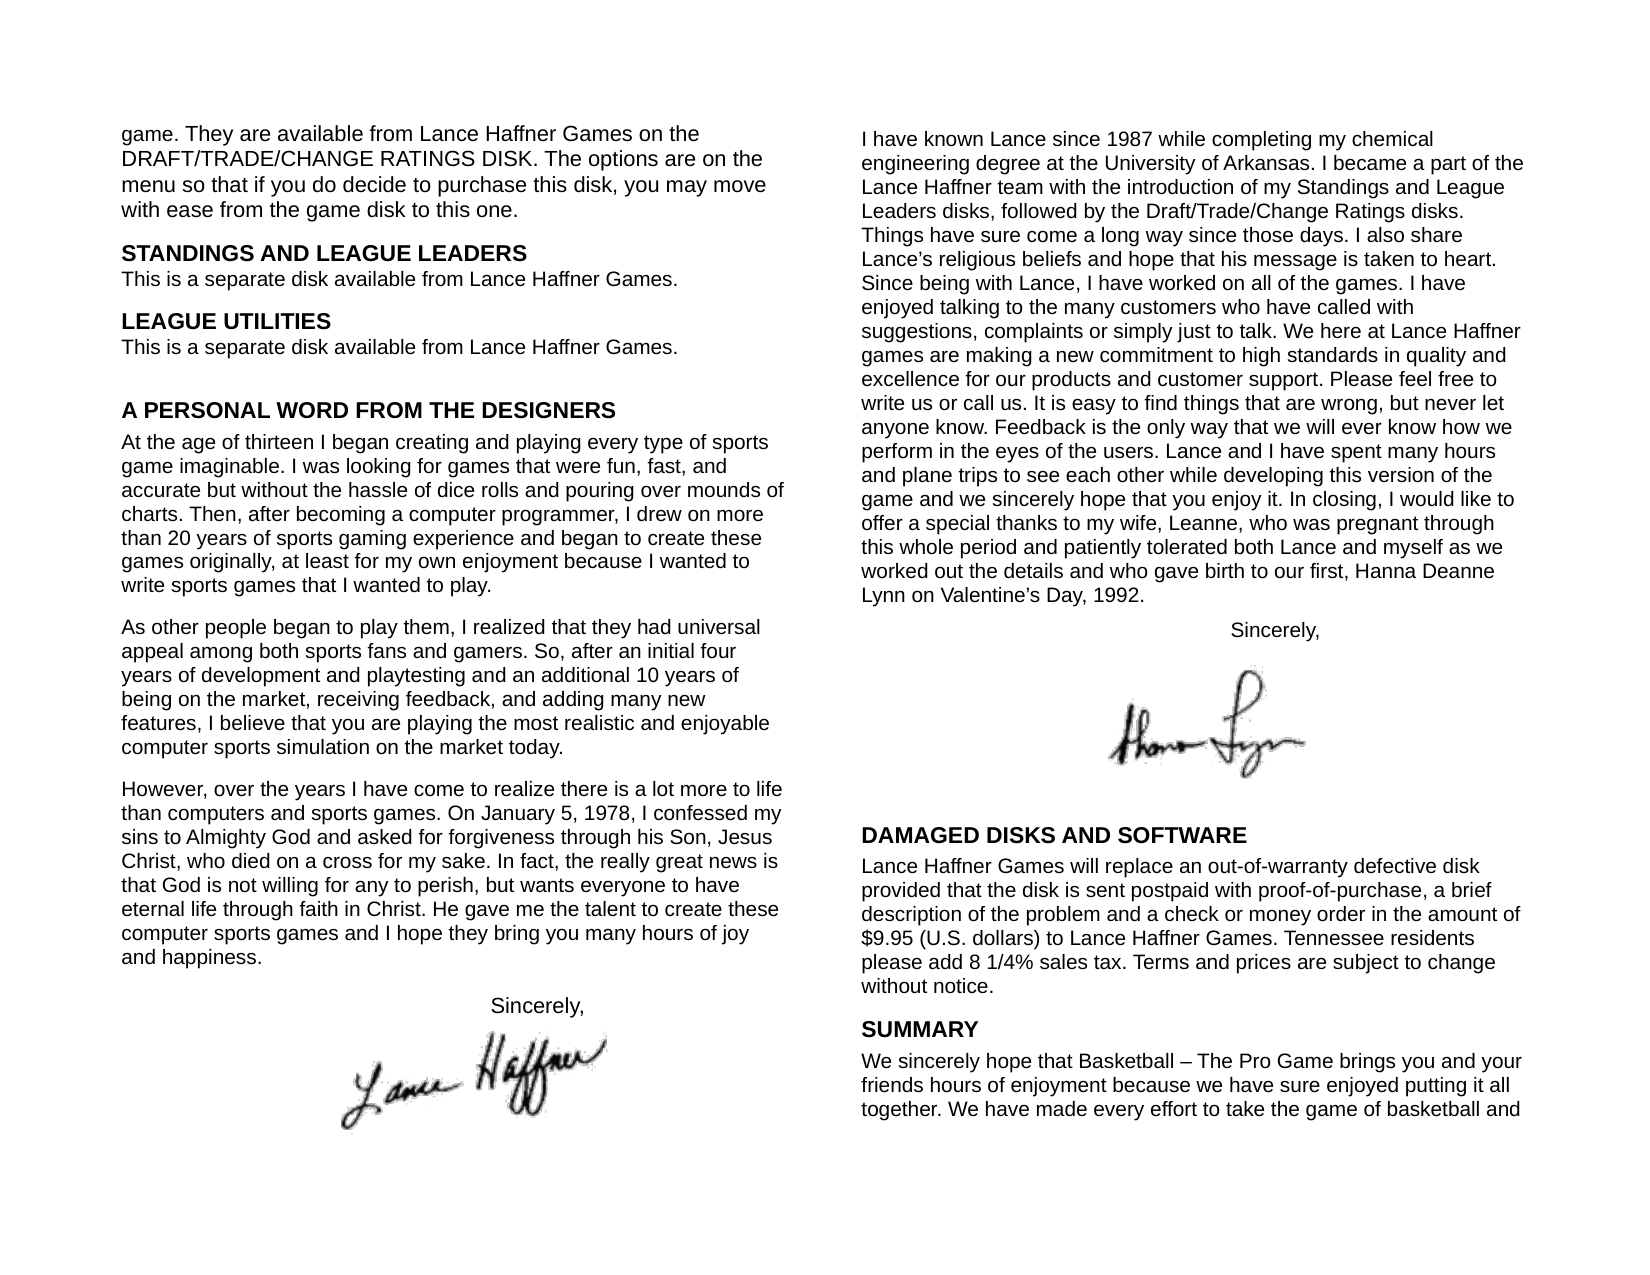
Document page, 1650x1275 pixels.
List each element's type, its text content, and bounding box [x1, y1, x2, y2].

picture [1105, 654, 1307, 779]
table_header game. They are available from Lance Haffner Games on the DRAFT/TRADE/CHANGE RATINGS DISK. The options are on the menu so that if you do decide to purchase this disk, you may move with ease from the game disk to this one. STANDINGS AND LEAGUE LEADERS This is a separate disk available from Lance Haffner Games. LEAGUE UTILITIES This is a separate disk available from Lance Haffner Games. A PERSONAL WORD FROM THE DESIGNERS At the age of thirteen I began creating and playing every type of sports game imaginable. I was looking for games that were fun, fast, and accurate but without the hassle of dice rolls and pouring over mounds of charts. Then, after becoming a computer programmer, I drew on more than 20 years of sports gaming experience and began to create these games originally, at least for my own enjoyment because I wanted to write sports games that I wanted to play. As other people began to play them, I realized that they had universal appeal among both sports fans and gamers. So, after an initial four years of development and playtesting and an additional 10 years of being on the market, receiving feedback, and adding many new features, I believe that you are playing the most realistic and enjoyable computer sports simulation on the market today. However, over the years I have come to realize there is a lot more to life than computers and sports games. On January 5, 1978, I confessed my sins to Almighty God and asked for forgiveness through his Son, Jesus Christ, who died on a cross for my sake. In fact, the really great news is that God is not willing for any to perish, but wants everyone to have eternal life through faith in Christ. He gave me the talent to create these computer sports games and I hope they bring you many hours of joy and happiness. Sincerely, [118, 118, 790, 1123]
table_header I have known Lance since 1987 while completing my chemical engineering degree at the University of Arkansas. I became a part of the Lance Haffner team with the introduction of my Standings and League Leaders disks, followed by the Draft/Trade/Change Ratings disks. Things have sure come a long way since those days. I also share Lance’s religious beliefs and hope that his message is taken to heart. Since being with Lance, I have worked on all of the games. I have enjoyed talking to the many customers who have called with suggestions, complaints or simply just to talk. We here at Lance Haffner games are making a new commitment to high standards in quality and excellence for our products and customer support. Please feel free to write us or call us. It is easy to find things that are wrong, but never let anyone know. Feedback is the only way that we will ever know how we perform in the eyes of the users. Lance and I have spent many hours and plane trips to see each other while developing this version of the game and we sincerely hope that you enjoy it. In closing, I would like to offer a special thanks to my wife, Leanne, who was pregnant through this whole period and patiently tolerated both Lance and myself as we worked out the details and who gave birth to our first, Hanna Deanne Lynn on Valentine’s Day, 1992. Sincerely, DAMAGED DISKS AND SOFTWARE Lance Haffner Games will replace an out-of-warranty defective disk provided that the disk is sent postpaid with proof-of-purchase, a brief description of the problem and a check or money order in the amount of $9.95 (U.S. dollars) to Lance Haffner Games. Tennessee residents please add 8 1/4% sales tax. Terms and prices are subject to change without notice. SUMMARY We sincerely hope that Basketball – The Pro Game brings you and your friends hours of enjoyment because we have sure enjoyed putting it all together. We have made every effort to take the game of basketball and [858, 118, 1532, 1123]
picture [340, 1029, 608, 1135]
table_header [790, 118, 858, 1123]
